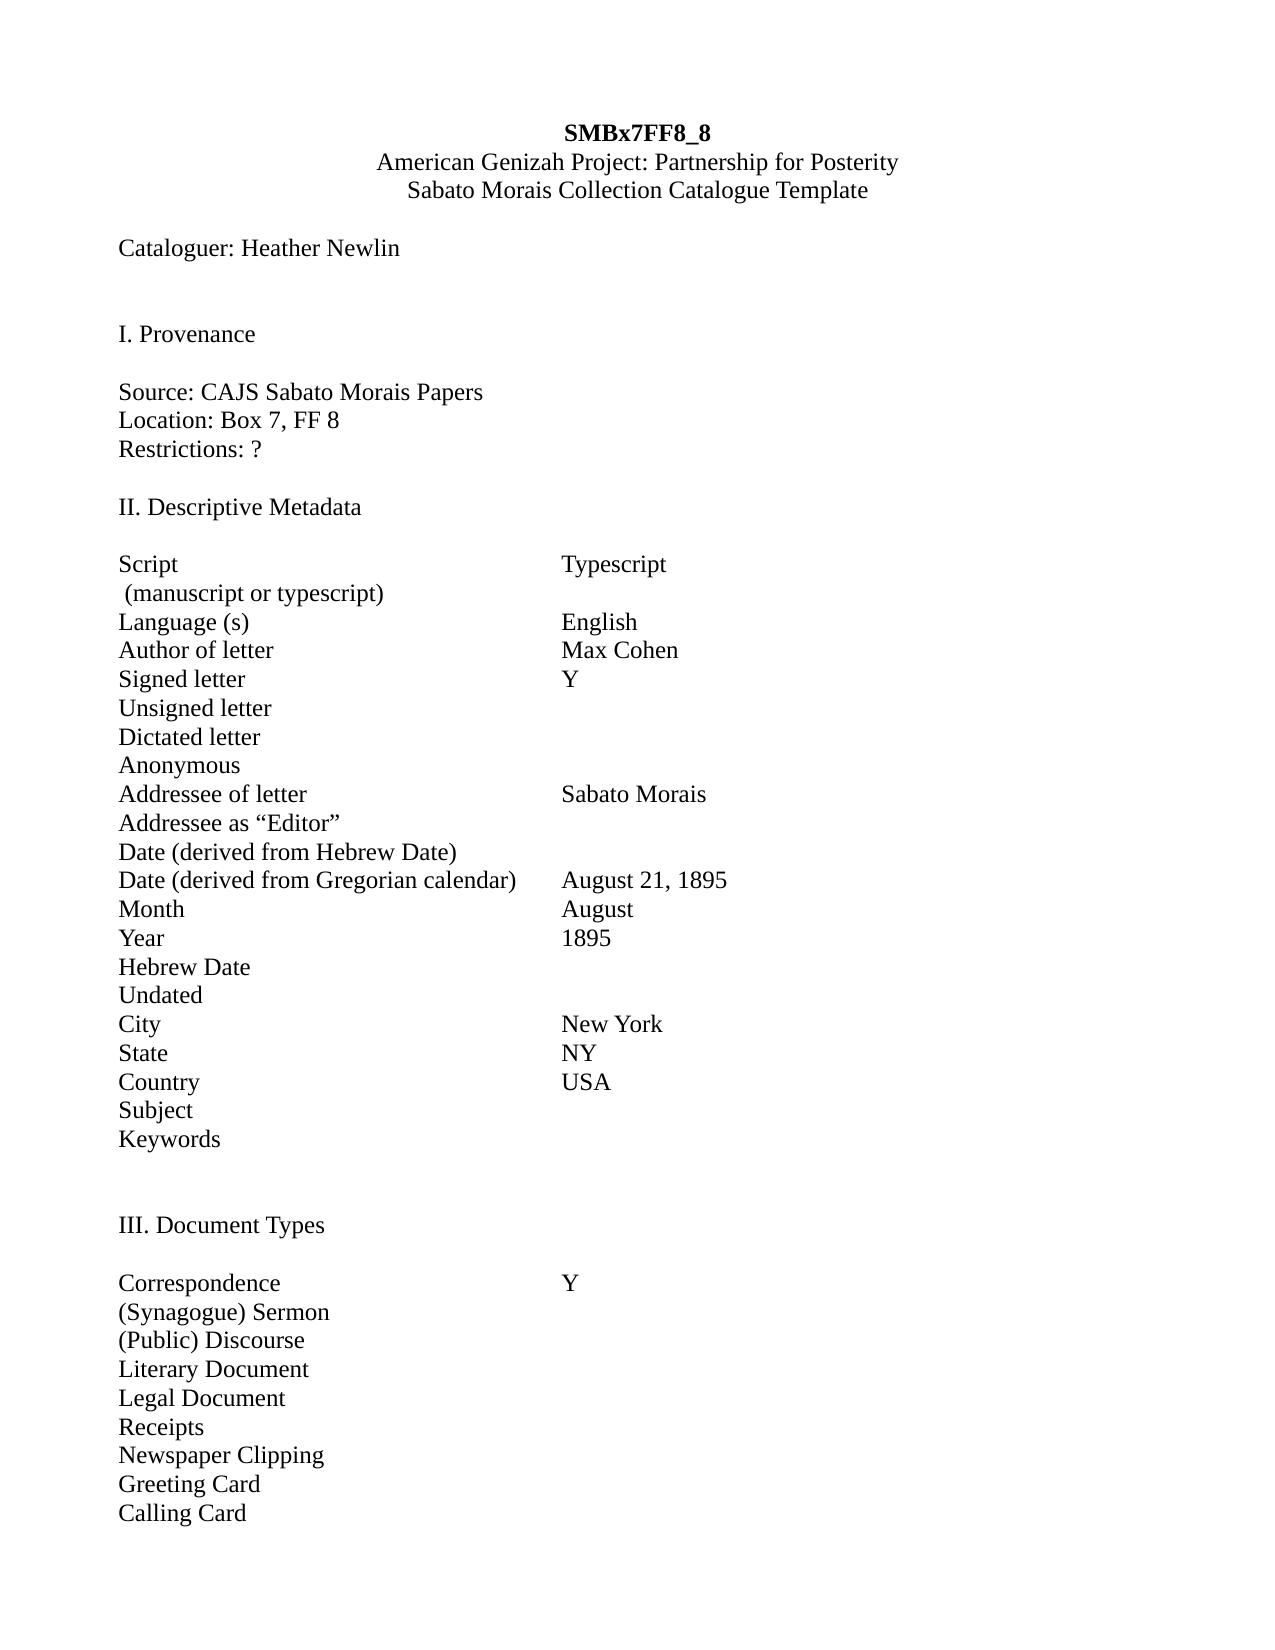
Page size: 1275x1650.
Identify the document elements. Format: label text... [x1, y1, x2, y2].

text Dictated letter [118, 722, 1157, 751]
text State NY [118, 1038, 1157, 1067]
text Hebrew Date [118, 952, 1157, 981]
text (Synagogue) Sermon [118, 1297, 1157, 1326]
text City New York [118, 1009, 1157, 1038]
text Sabato Morais Collection Catalogue Template [118, 176, 1157, 204]
text Newspaper Clipping [118, 1441, 1157, 1469]
text Date (derived from Hebrew Date) [118, 837, 1157, 866]
text American Genizah Project: Partnership for Posterity [118, 147, 1157, 176]
text Month August [118, 894, 1157, 923]
text (Public) Discourse [118, 1326, 1157, 1354]
text Source: CAJS Sabato Morais Papers [118, 377, 1157, 406]
text Calling Card [118, 1498, 1157, 1527]
text SMBx7FF8_8 [118, 118, 1157, 147]
text Author of letter Max Cohen [118, 636, 1157, 664]
text Literary Document [118, 1354, 1157, 1383]
text III. Document Types [118, 1211, 1157, 1239]
text Greeting Card [118, 1469, 1157, 1498]
text Script Typescript [118, 549, 1157, 578]
text Keywords [118, 1124, 1157, 1153]
text Undated [118, 981, 1157, 1009]
text Country USA [118, 1067, 1157, 1096]
text I. Provenance [118, 319, 1157, 348]
text Addressee as “Editor” [118, 808, 1157, 837]
text (manuscript or typescript) [118, 578, 1157, 607]
text Cataloguer: Heather Newlin [118, 233, 1157, 262]
text II. Descriptive Metadata [118, 492, 1157, 521]
text Date (derived from Gregorian calendar) August 21, 1895 [118, 866, 1157, 894]
text Addressee of letter Sabato Morais [118, 779, 1157, 808]
text Language (s) English [118, 607, 1157, 636]
text Restrictions: ? [118, 434, 1157, 463]
text Correspondence Y [118, 1268, 1157, 1297]
text Location: Box 7, FF 8 [118, 406, 1157, 434]
text Legal Document [118, 1383, 1157, 1412]
text Signed letter Y [118, 664, 1157, 693]
text Unsigned letter [118, 693, 1157, 722]
text Subject [118, 1096, 1157, 1124]
text Year 1895 [118, 923, 1157, 952]
text Anonymous [118, 751, 1157, 779]
text Receipts [118, 1412, 1157, 1441]
